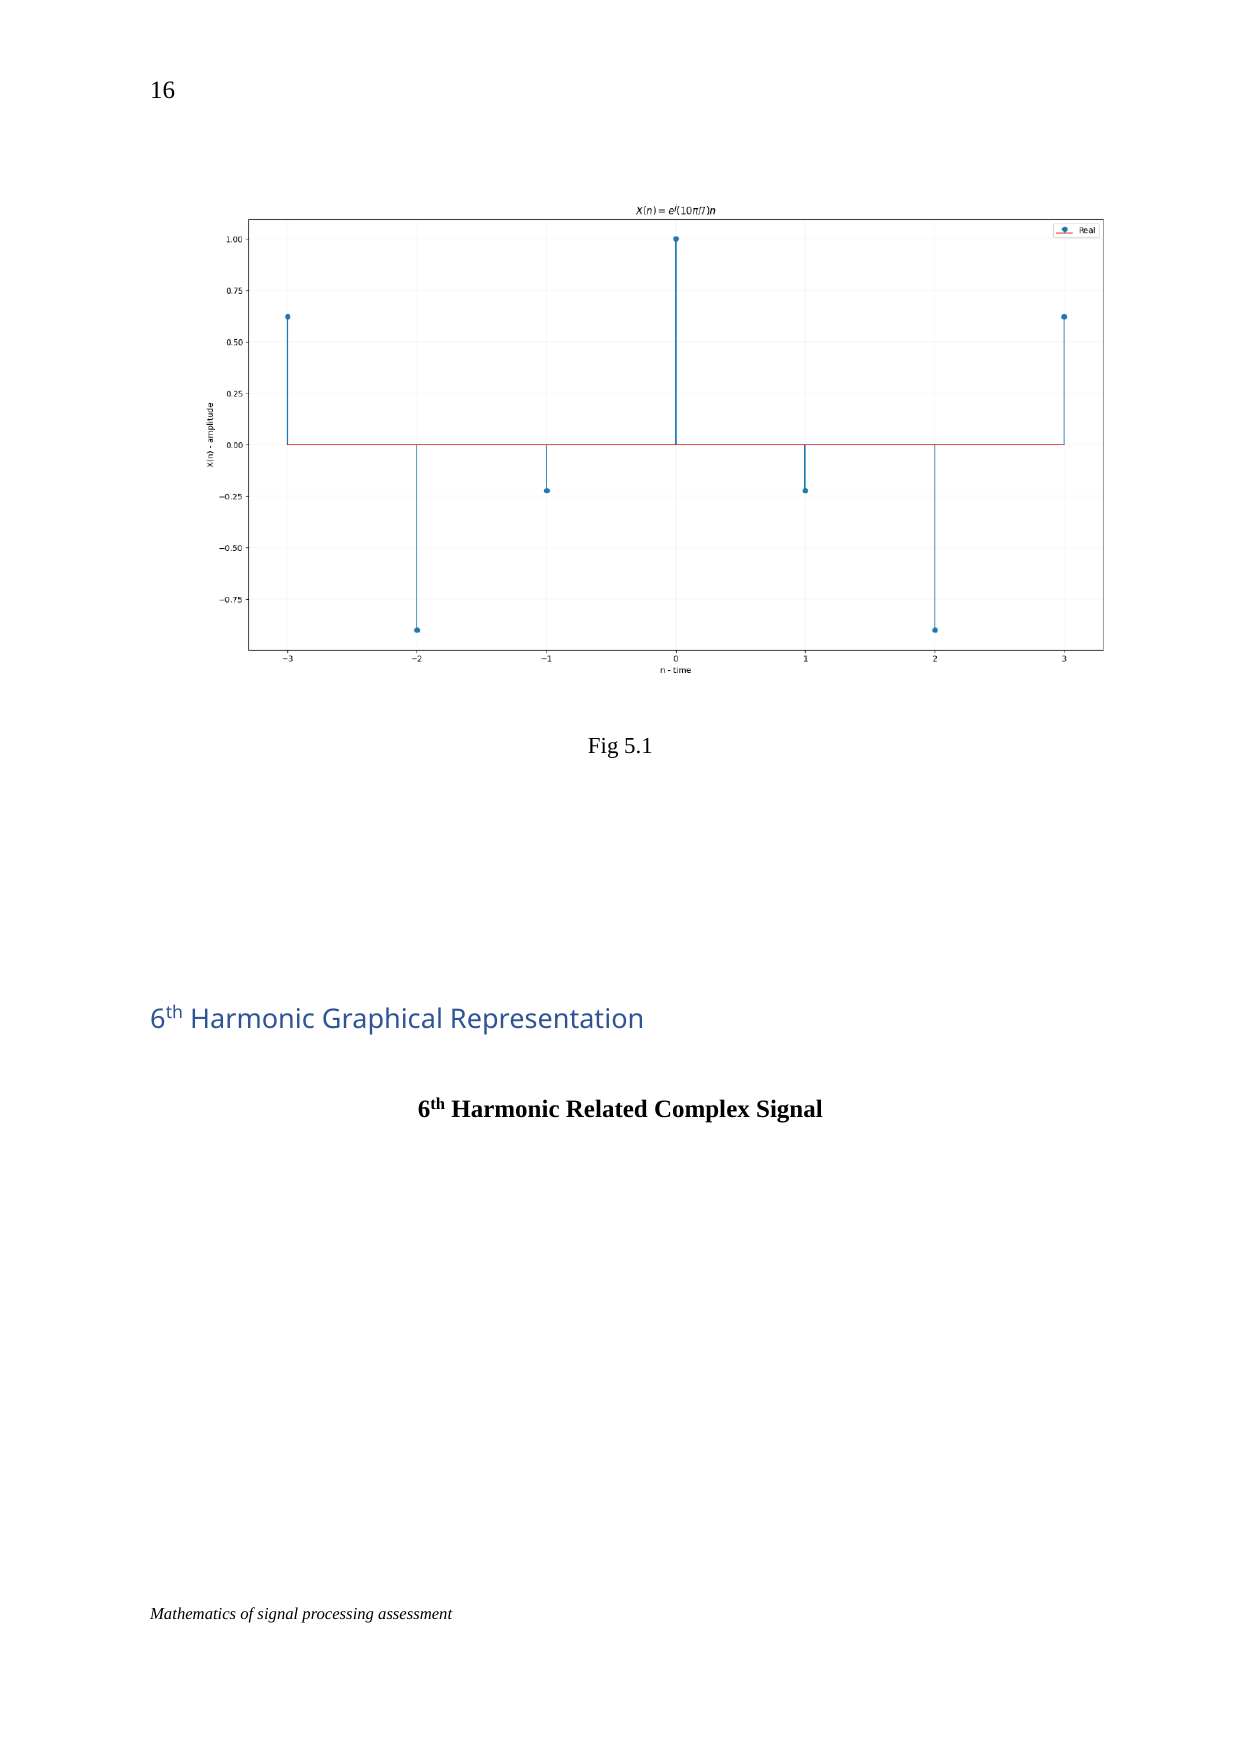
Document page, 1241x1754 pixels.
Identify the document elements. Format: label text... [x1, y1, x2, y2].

text 6th Harmonic Related Complex Signal [150, 1094, 1090, 1123]
subtitle 6th Harmonic Graphical Representation [150, 1000, 1090, 1037]
text Fig 5.1 [150, 732, 1090, 758]
